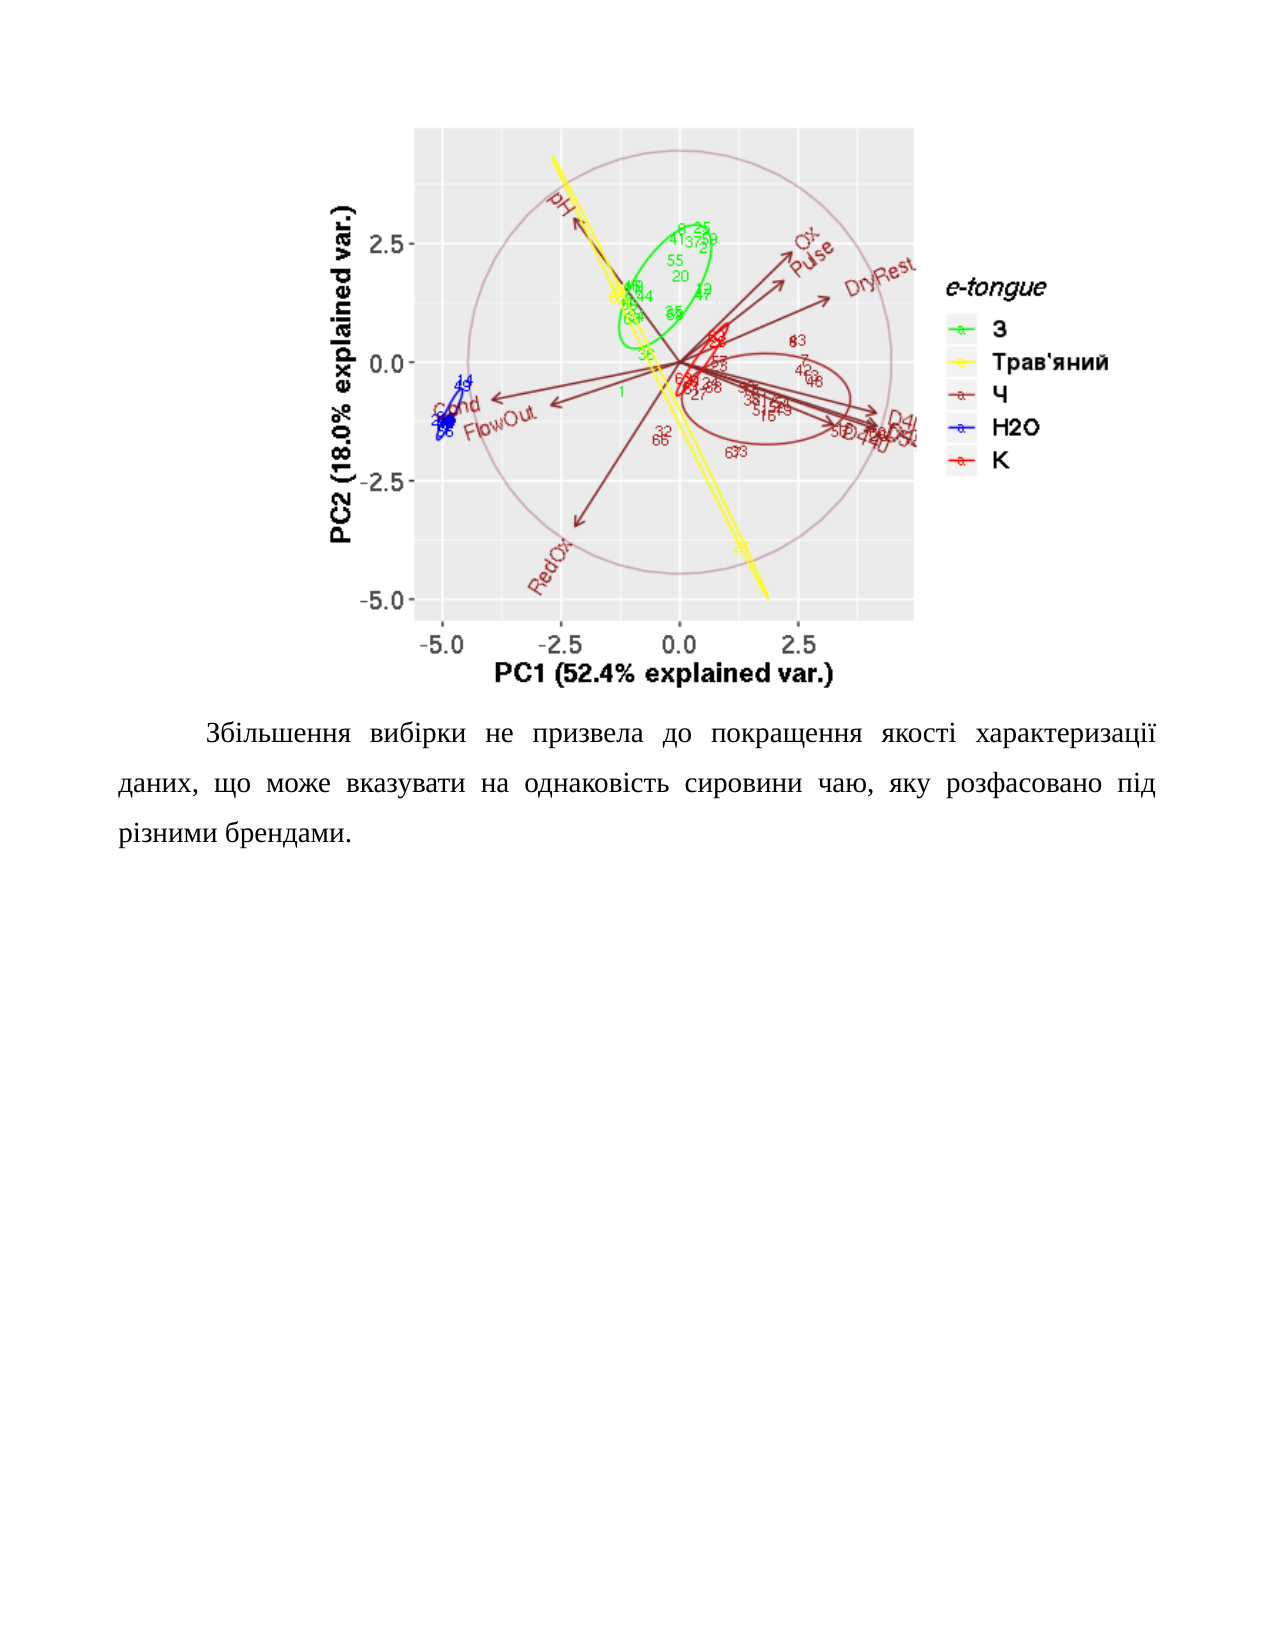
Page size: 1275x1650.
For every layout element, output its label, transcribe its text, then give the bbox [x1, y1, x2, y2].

picture [205, 118, 1245, 698]
text Збільшення вибірки не призвела до покращення якості характеризації даних, що може вказувати на однаковість сировини чаю, яку розфасовано під різними брендами. [118, 715, 1157, 849]
